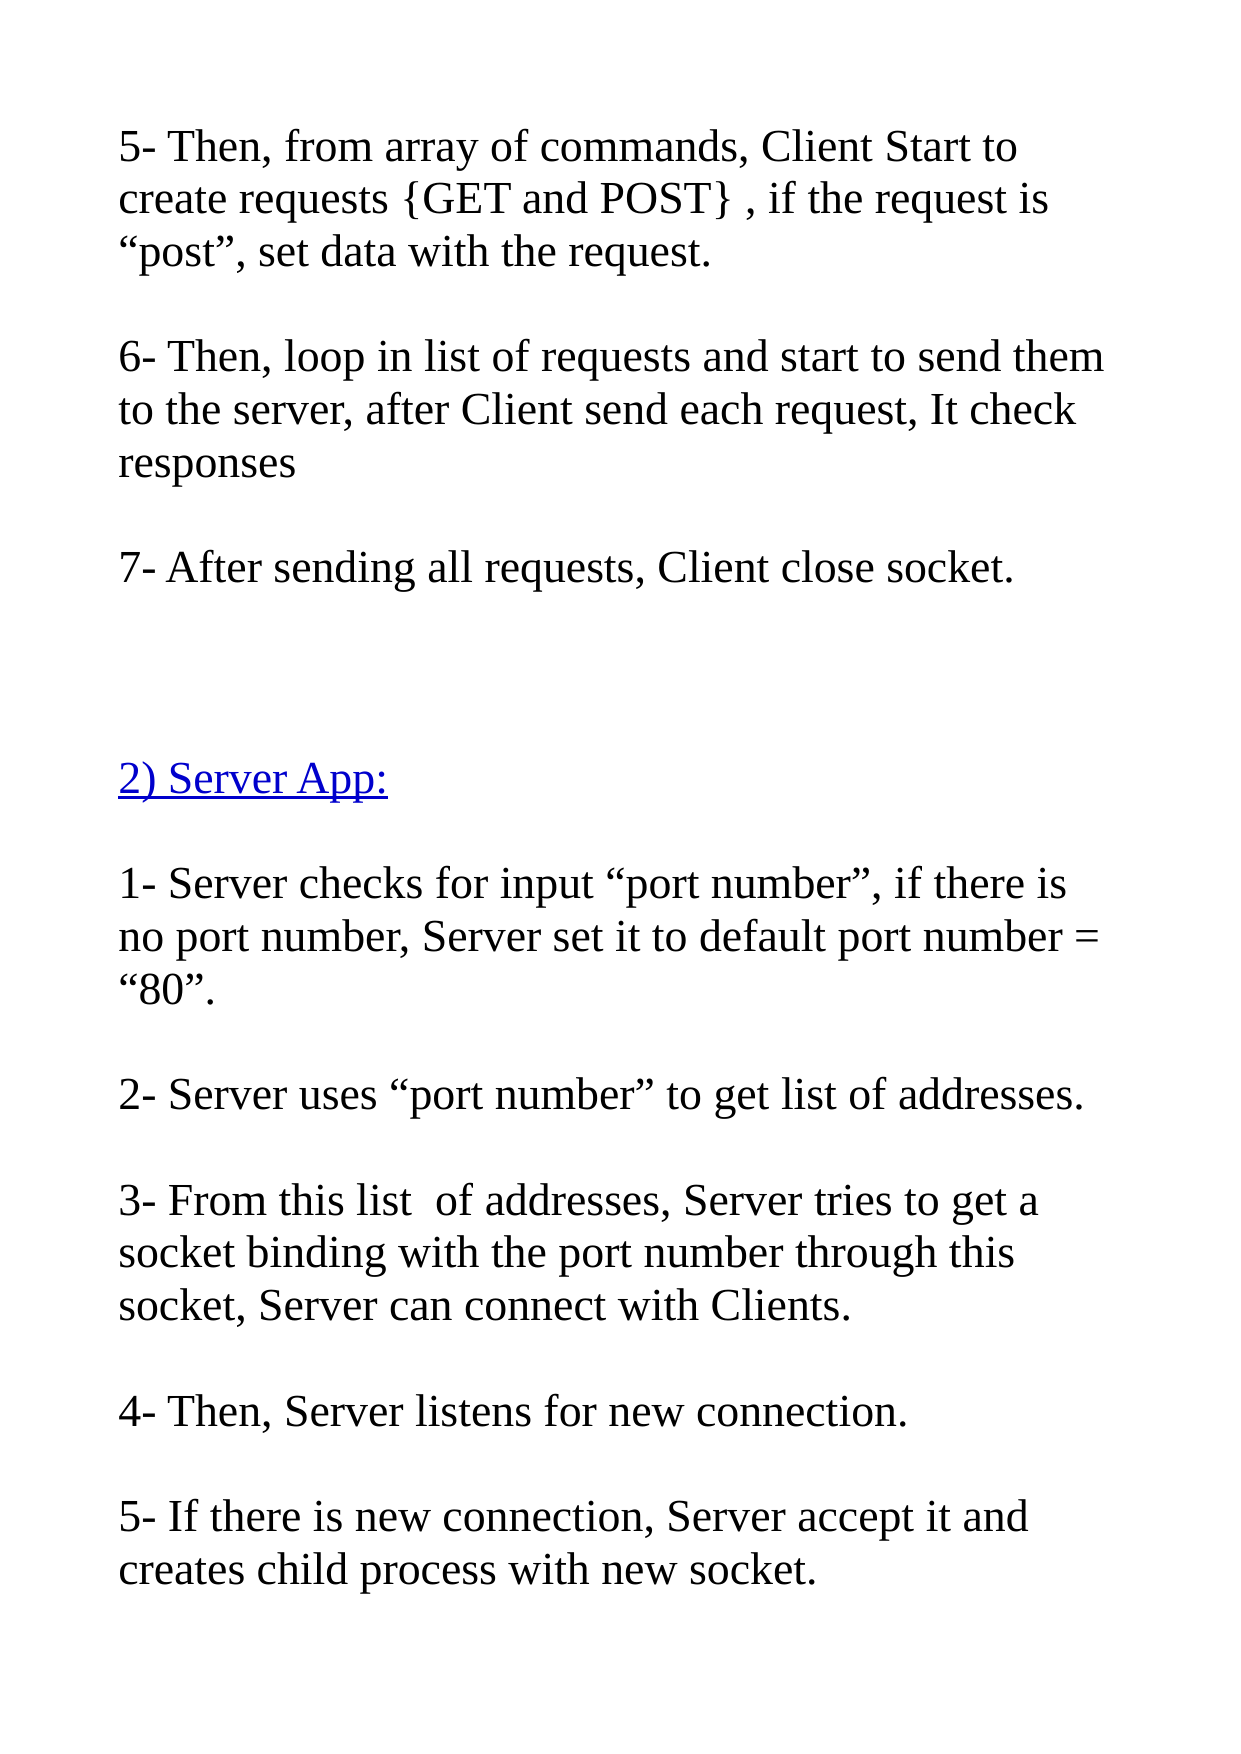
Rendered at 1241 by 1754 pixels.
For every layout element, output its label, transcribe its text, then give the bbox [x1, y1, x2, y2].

text 3- From this list of addresses, Server tries to get a socket binding with the port number through this socket, Server can connect with Clients. [118, 1172, 1122, 1330]
text 5- If there is new connection, Server accept it and creates child process with new socket. [118, 1488, 1122, 1594]
text 2) Server App: [118, 751, 1122, 803]
text 7- After sending all requests, Client close socket. [118, 540, 1122, 592]
text 2- Server uses “port number” to get list of addresses. [118, 1067, 1122, 1119]
text 5- Then, from array of commands, Client Start to create requests {GET and POST} , if the request is “post”, set data with the request. [118, 118, 1122, 276]
text 6- Then, loop in list of requests and start to send them to the server, after Client send each request, It check responses [118, 329, 1122, 487]
text 1- Server checks for input “port number”, if there is no port number, Server set it to default port number = “80”. [118, 856, 1122, 1014]
text 4- Then, Server listens for new connection. [118, 1383, 1122, 1436]
